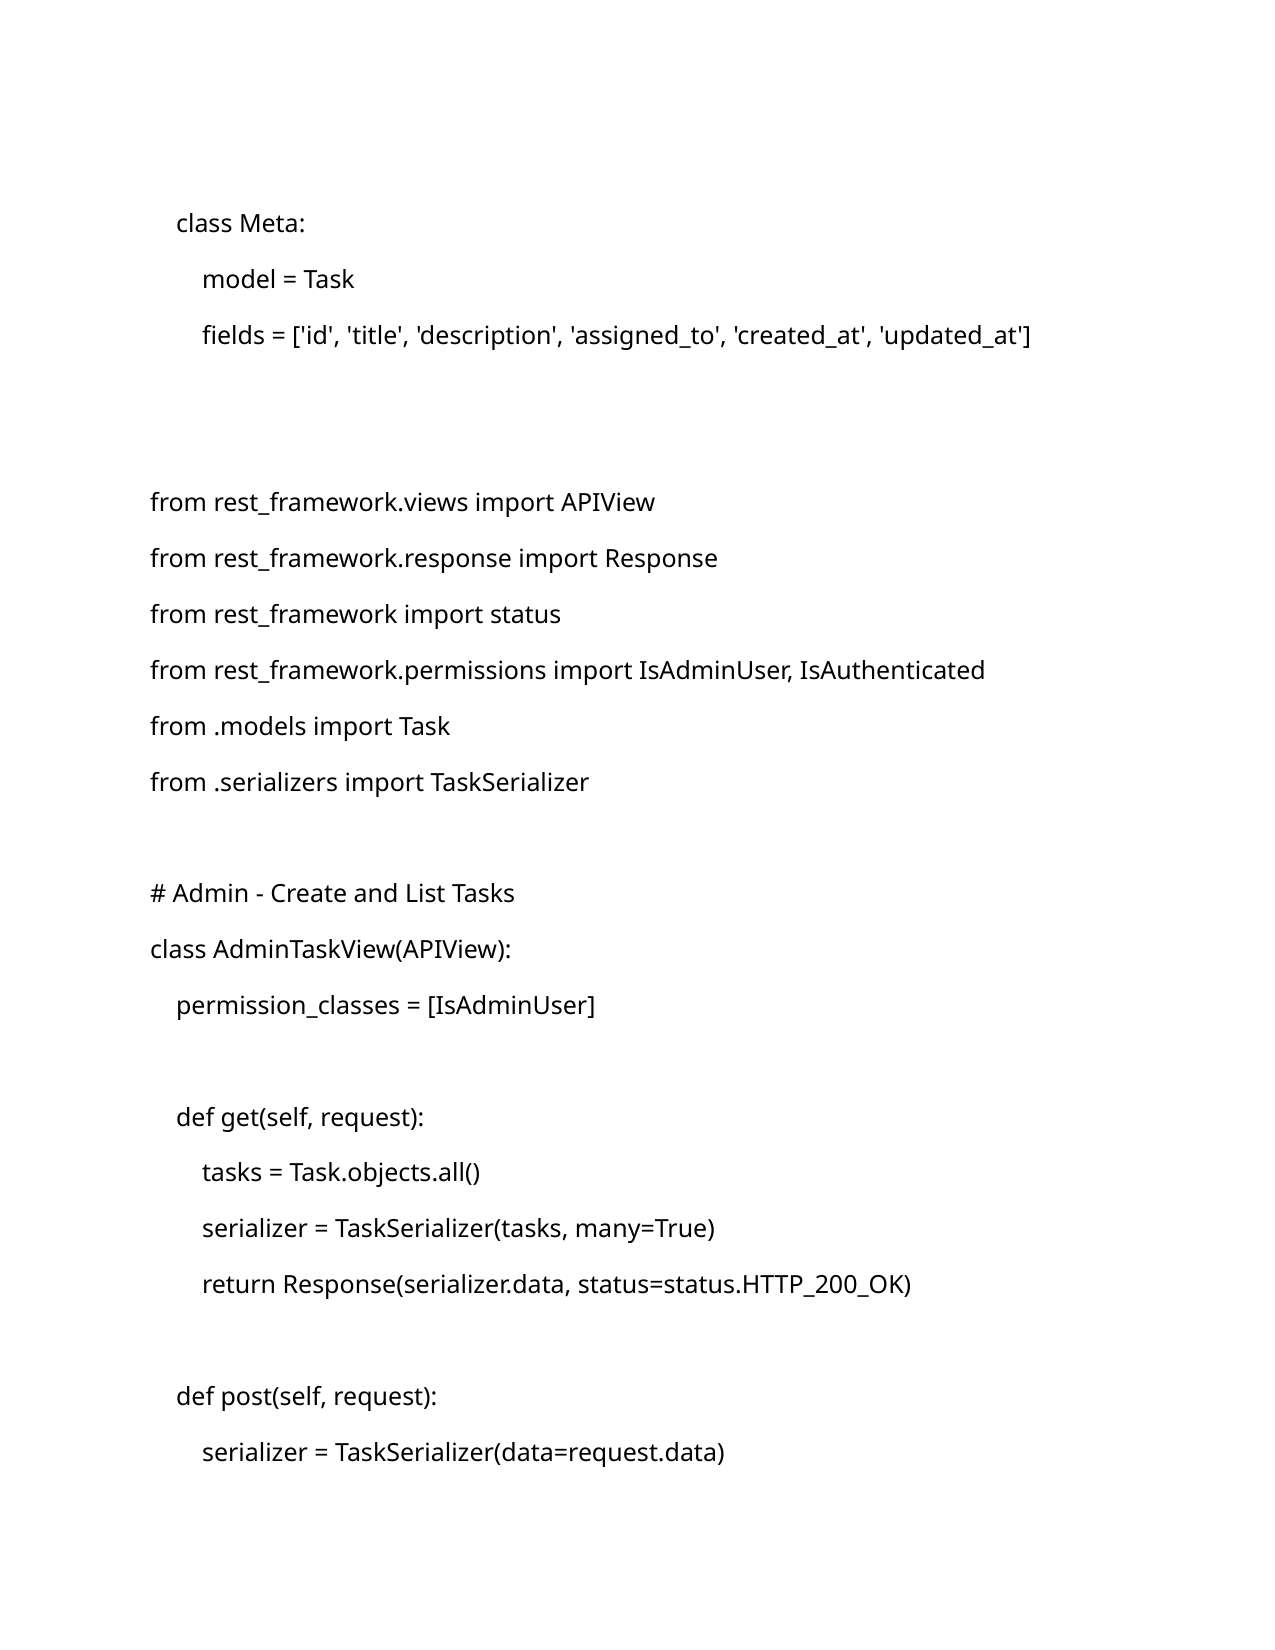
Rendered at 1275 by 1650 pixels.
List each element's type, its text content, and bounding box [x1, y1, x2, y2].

text def get(self, request): [150, 1099, 1125, 1133]
text class AdminTaskView(APIView): [150, 932, 1125, 966]
text from rest_framework.views import APIView [150, 485, 1125, 519]
text return Response(serializer.data, status=status.HTTP_200_OK) [150, 1267, 1125, 1301]
text fields = ['id', 'title', 'description', 'assigned_to', 'created_at', 'updated_at'] [150, 317, 1125, 352]
text from .serializers import TaskSerializer [150, 764, 1125, 798]
text from rest_framework.response import Response [150, 541, 1125, 575]
text from rest_framework.permissions import IsAdminUser, IsAuthenticated [150, 652, 1125, 687]
text class Meta: [150, 206, 1125, 240]
text serializer = TaskSerializer(tasks, many=True) [150, 1211, 1125, 1245]
text permission_classes = [IsAdminUser] [150, 987, 1125, 1022]
text tasks = Task.objects.all() [150, 1155, 1125, 1189]
text from rest_framework import status [150, 597, 1125, 631]
text serializer = TaskSerializer(data=request.data) [150, 1434, 1125, 1468]
text from .models import Task [150, 708, 1125, 742]
text def post(self, request): [150, 1378, 1125, 1412]
text model = Task [150, 262, 1125, 296]
text # Admin - Create and List Tasks [150, 876, 1125, 910]
